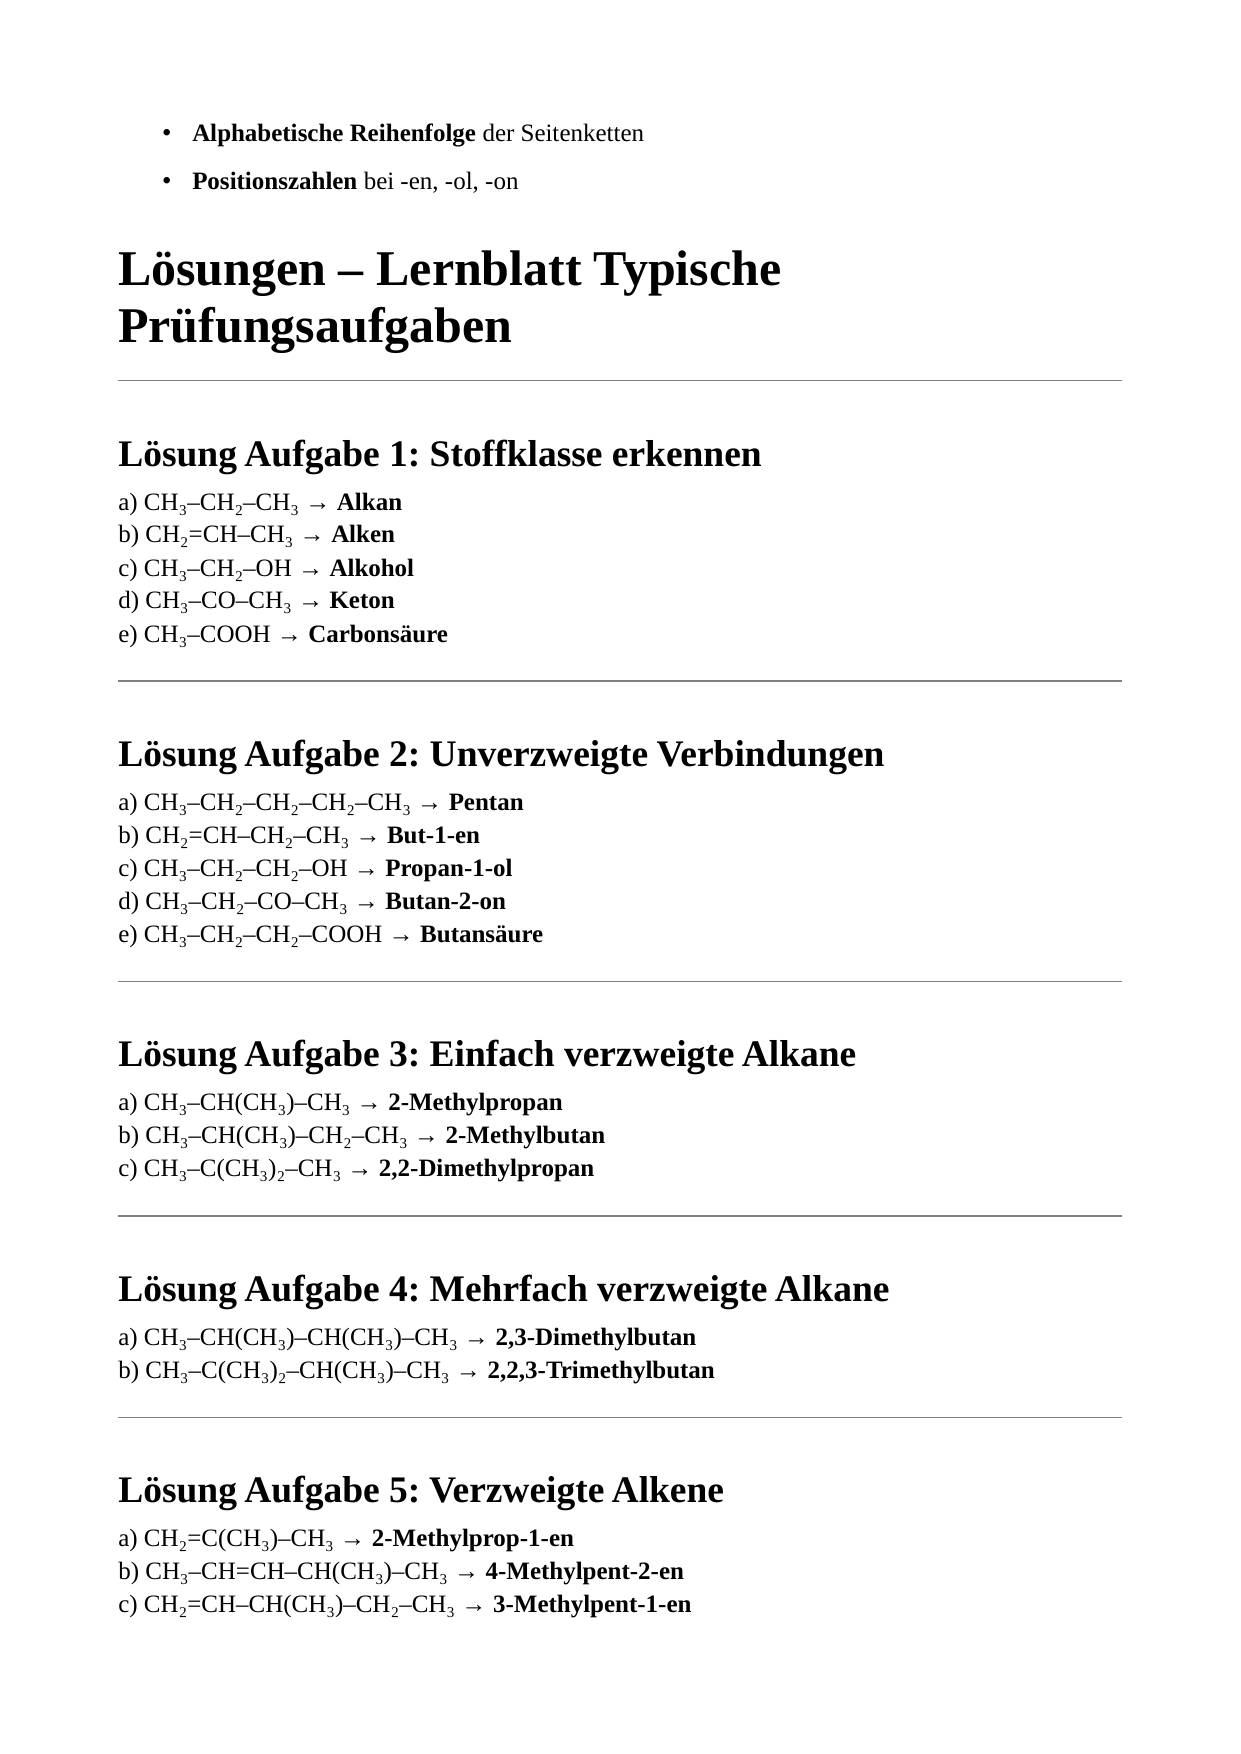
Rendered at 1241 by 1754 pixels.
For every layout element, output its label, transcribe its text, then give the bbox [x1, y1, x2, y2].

text a) CH₂=C(CH₃)–CH₃ → 2-Methylprop-1-en b) CH₃–CH=CH–CH(CH₃)–CH₃ → 4-Methylpent-2-en c) CH₂=CH–CH(CH₃)–CH₂–CH₃ → 3-Methylpent-1-en [118, 1523, 1122, 1618]
subtitle Lösung Aufgabe 2: Unverzweigte Verbindungen [118, 731, 1122, 774]
list Positionszahlen bei -en, -ol, -on [162, 166, 1122, 194]
subtitle Lösung Aufgabe 3: Einfach verzweigte Alkane [118, 1032, 1122, 1075]
text a) CH₃–CH₂–CH₂–CH₂–CH₃ → Pentan b) CH₂=CH–CH₂–CH₃ → But-1-en c) CH₃–CH₂–CH₂–OH → Propan-1-ol d) CH₃–CH₂–CO–CH₃ → Butan-2-on e) CH₃–CH₂–CH₂–COOH → Butansäure [118, 787, 1122, 948]
subtitle Lösungen – Lernblatt Typische Prüfungsaufgaben [118, 238, 1122, 353]
subtitle Lösung Aufgabe 4: Mehrfach verzweigte Alkane [118, 1266, 1122, 1309]
text a) CH₃–CH(CH₃)–CH(CH₃)–CH₃ → 2,3-Dimethylbutan b) CH₃–C(CH₃)₂–CH(CH₃)–CH₃ → 2,2,3-Trimethylbutan [118, 1322, 1122, 1383]
subtitle Lösung Aufgabe 5: Verzweigte Alkene [118, 1467, 1122, 1511]
text a) CH₃–CH(CH₃)–CH₃ → 2-Methylpropan b) CH₃–CH(CH₃)–CH₂–CH₃ → 2-Methylbutan c) CH₃–C(CH₃)₂–CH₃ → 2,2-Dimethylpropan [118, 1087, 1122, 1182]
subtitle Lösung Aufgabe 1: Stoffklasse erkennen [118, 431, 1122, 474]
list Alphabetische Reihenfolge der Seitenketten [162, 118, 1122, 147]
text a) CH₃–CH₂–CH₃ → Alkan b) CH₂=CH–CH₃ → Alken c) CH₃–CH₂–OH → Alkohol d) CH₃–CO–CH₃ → Keton e) CH₃–COOH → Carbonsäure [118, 487, 1122, 647]
